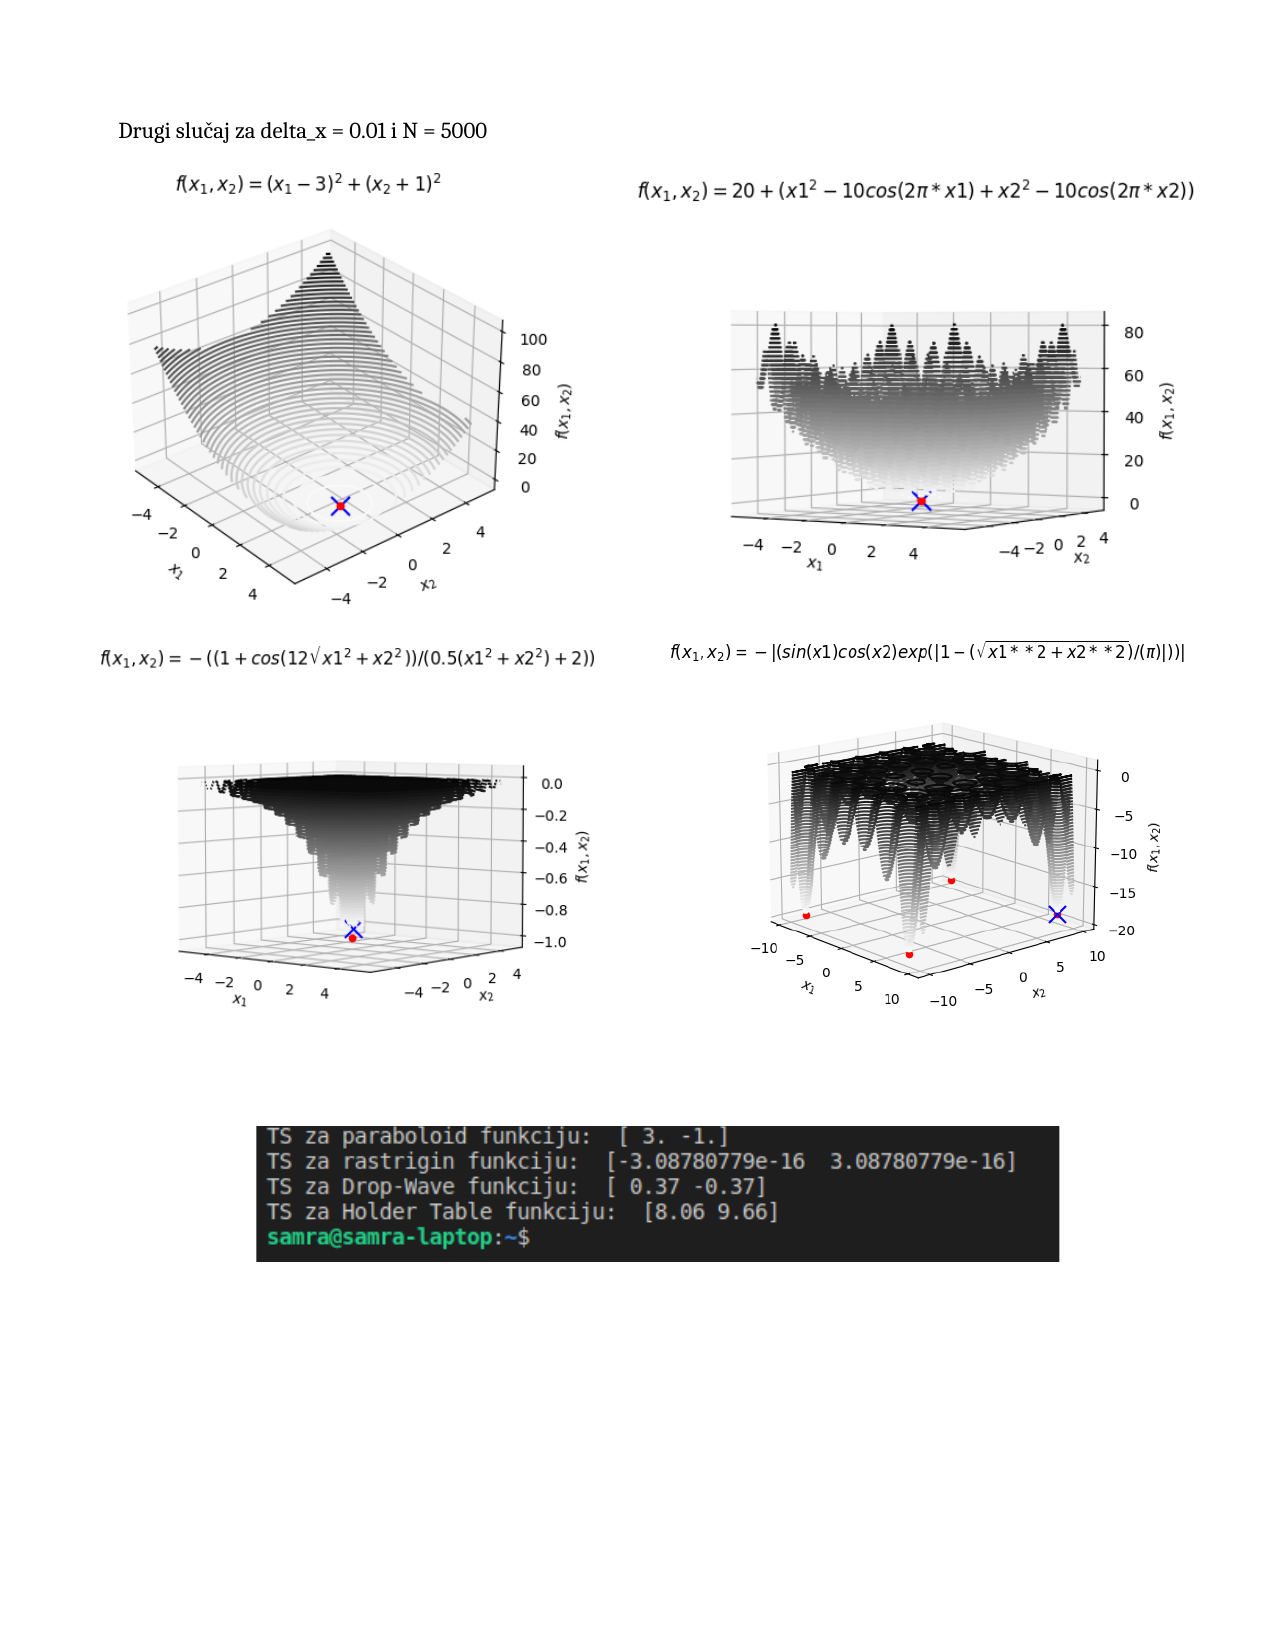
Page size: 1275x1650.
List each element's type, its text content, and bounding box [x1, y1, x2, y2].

picture [256, 1126, 1060, 1262]
text Drugi slučaj za delta_x = 0.01 i N = 5000 [118, 118, 1157, 144]
picture [664, 637, 1188, 1015]
picture [97, 646, 599, 1014]
picture [122, 172, 579, 614]
picture [632, 175, 1199, 581]
